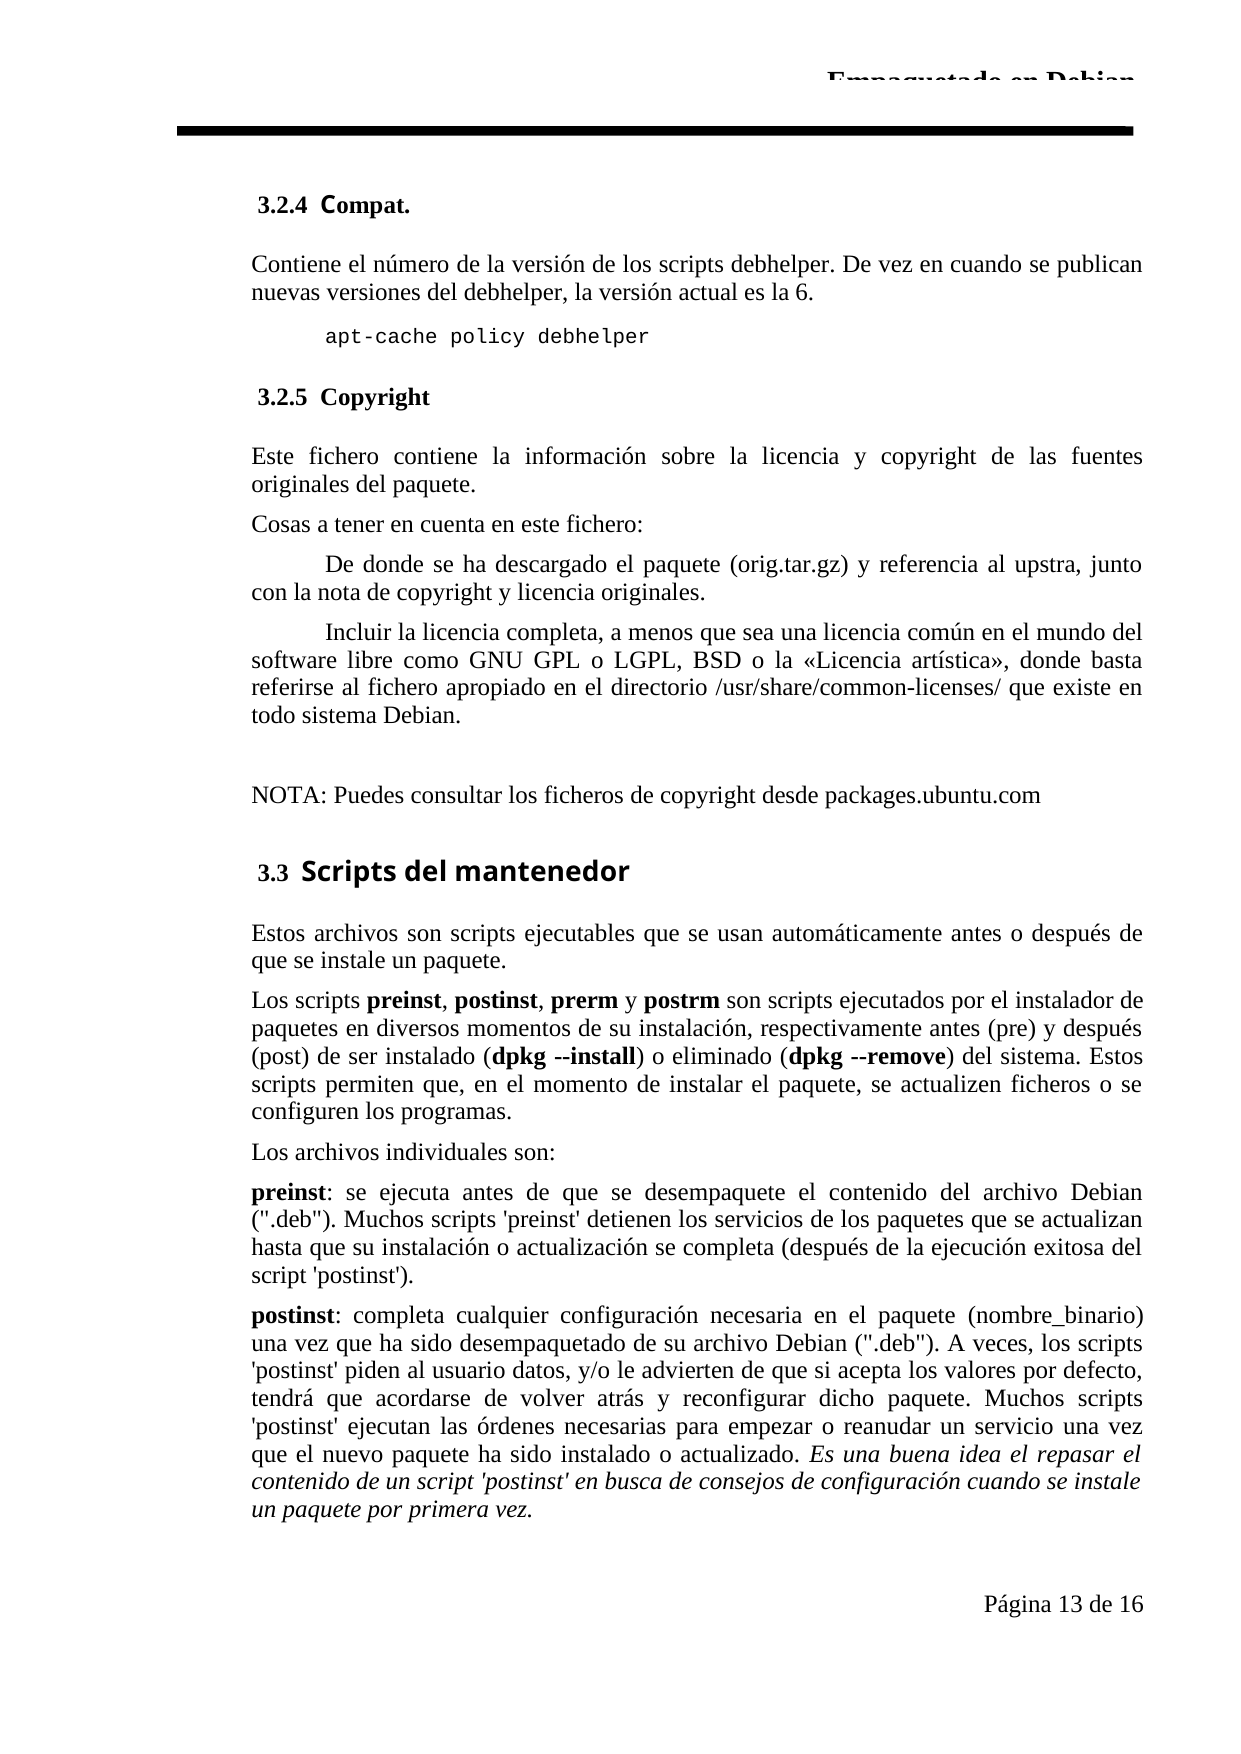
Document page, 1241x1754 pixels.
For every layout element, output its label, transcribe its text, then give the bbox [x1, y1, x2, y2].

text Estos archivos son scripts ejecutables que se usan automáticamente antes o después de que se instale un paquete. [251, 919, 1144, 974]
text Los archivos individuales son: [251, 1138, 1144, 1165]
text Los scripts preinst, postinst, prerm y postrm son scripts ejecutados por el instalador de paquetes en diversos momentos de su instalación, respectivamente antes (pre) y después (post) de ser instalado (dpkg --install) o eliminado (dpkg --remove) del sistema. Estos scripts permiten que, en el momento de instalar el paquete, se actualizen ficheros o se configuren los programas. [251, 987, 1144, 1125]
text apt-cache policy debhelper [251, 324, 1096, 350]
subtitle Copyright [251, 379, 1144, 413]
text Incluir la licencia completa, a menos que sea una licencia común en el mundo del software libre como GNU GPL o LGPL, BSD o la «Licencia artística», donde basta referirse al fichero apropiado en el directorio /usr/share/common-licenses/ que existe en todo sistema Debian. [251, 618, 1144, 729]
subtitle Compat. [251, 187, 1144, 221]
text De donde se ha descargado el paquete (orig.tar.gz) y referencia al upstra, junto con la nota de copyright y licencia originales. [251, 550, 1144, 606]
text postinst: completa cualquier configuración necesaria en el paquete (nombre_binario) una vez que ha sido desempaquetado de su archivo Debian (".deb"). A veces, los scripts 'postinst' piden al usuario datos, y/o le advierten de que si acepta los valores por defecto, tendrá que acordarse de volver atrás y reconfigurar dicho paquete. Muchos scripts 'postinst' ejecutan las órdenes necesarias para empezar o reanudar un servicio una vez que el nuevo paquete ha sido instalado o actualizado. Es una buena idea el repasar el contenido de un script 'postinst' en busca de consejos de configuración cuando se instale un paquete por primera vez. [251, 1301, 1144, 1523]
text Contiene el número de la versión de los scripts debhelper. De vez en cuando se publican nuevas versiones del debhelper, la versión actual es la 6. [251, 250, 1144, 306]
subtitle Scripts del mantenedor [251, 851, 1144, 889]
text NOTA: Puedes consultar los ficheros de copyright desde packages.ubuntu.com [251, 782, 1144, 809]
text Este fichero contiene la información sobre la licencia y copyright de las fuentes originales del paquete. [251, 442, 1144, 497]
text preinst: se ejecuta antes de que se desempaquete el contenido del archivo Debian (".deb"). Muchos scripts 'preinst' detienen los servicios de los paquetes que se actualizan hasta que su instalación o actualización se completa (después de la ejecución exitosa del script 'postinst'). [251, 1178, 1144, 1289]
text Cosas a tener en cuenta en este fichero: [251, 510, 1144, 538]
